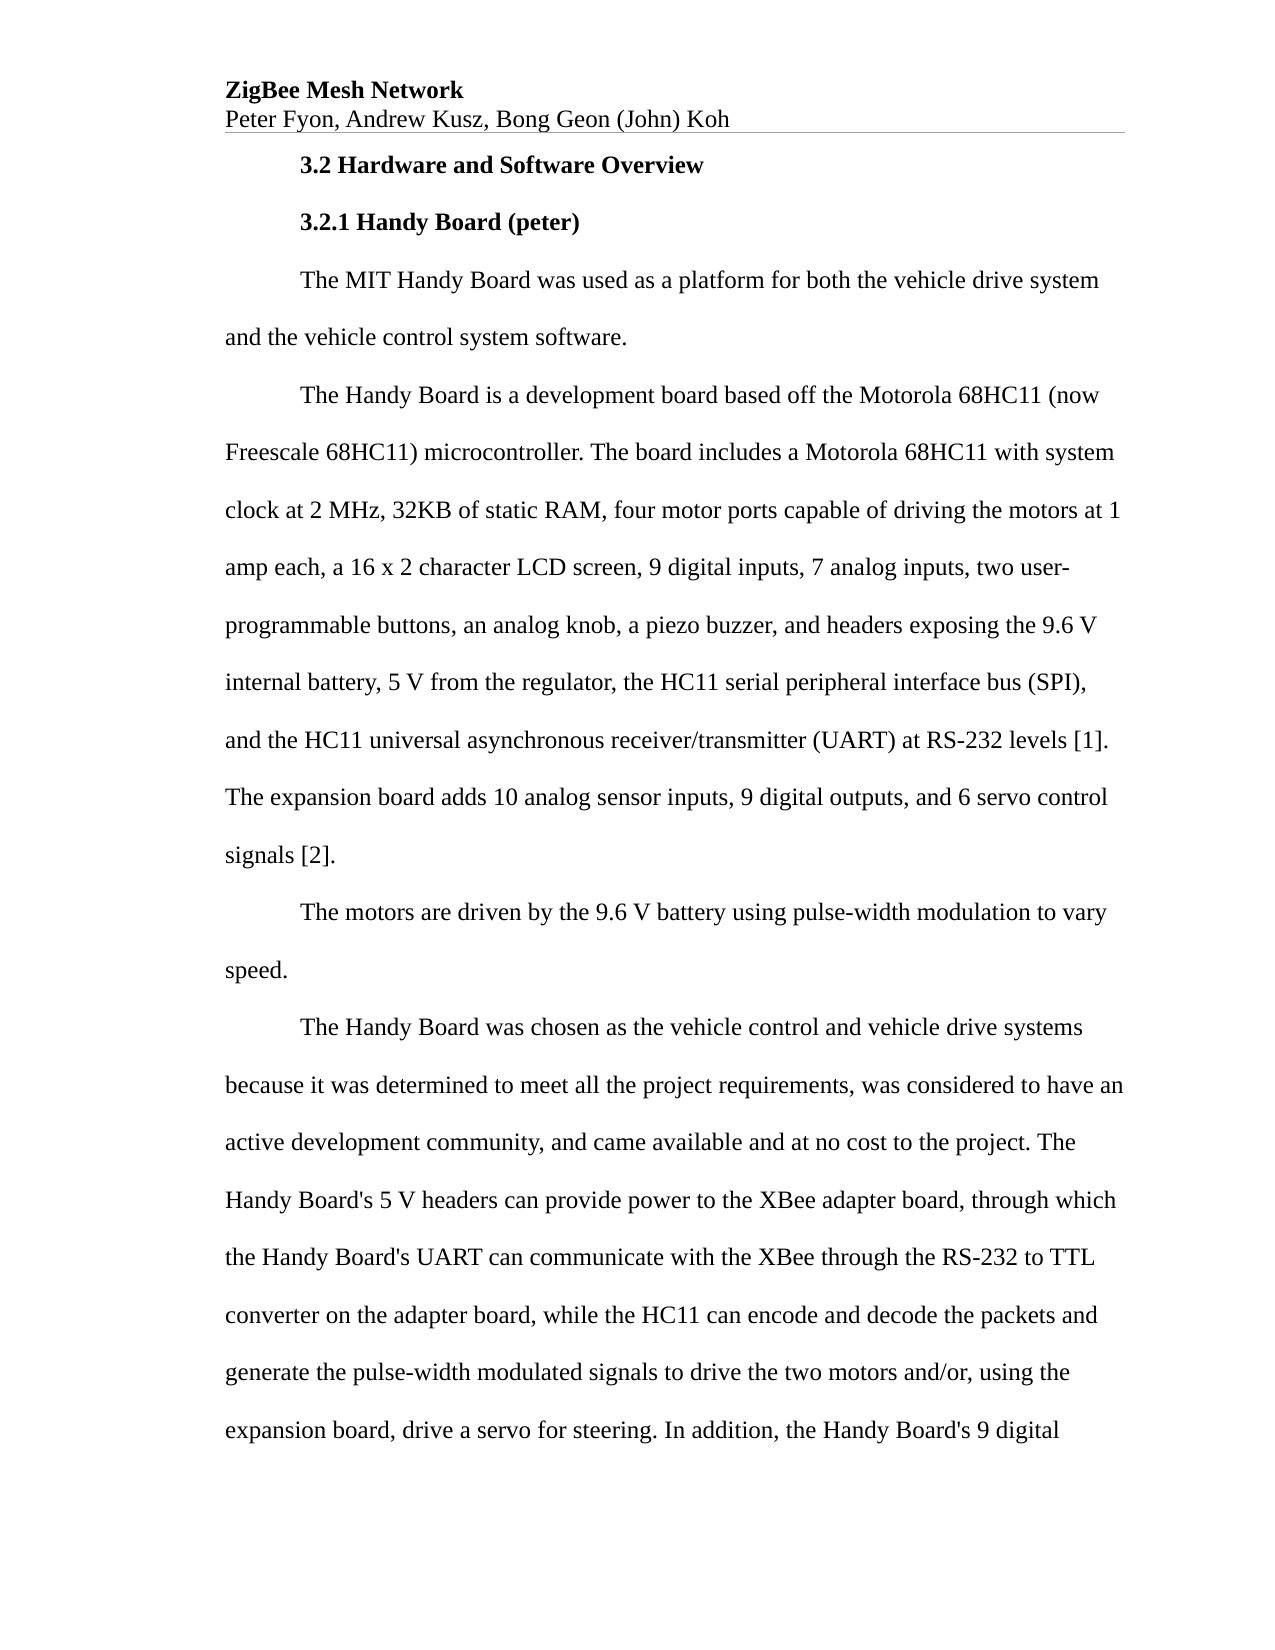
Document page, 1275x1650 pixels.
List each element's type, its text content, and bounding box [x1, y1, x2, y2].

text 3.2 Hardware and Software Overview [225, 150, 1125, 179]
text The Handy Board was chosen as the vehicle control and vehicle drive systems because it was determined to meet all the project requirements, was considered to have an active development community, and came available and at no cost to the project. The Handy Board's 5 V headers can provide power to the XBee adapter board, through which the Handy Board's UART can communicate with the XBee through the RS-232 to TTL converter on the adapter board, while the HC11 can encode and decode the packets and generate the pulse-width modulated signals to drive the two motors and/or, using the expansion board, drive a servo for steering. In addition, the Handy Board's 9 digital [225, 1012, 1125, 1444]
text The motors are driven by the 9.6 V battery using pulse-width modulation to vary speed. [225, 897, 1125, 984]
text 3.2.1 Handy Board (peter) [225, 207, 1125, 236]
text The MIT Handy Board was used as a platform for both the vehicle drive system and the vehicle control system software. [225, 265, 1125, 351]
text The Handy Board is a development board based off the Motorola 68HC11 (now Freescale 68HC11) microcontroller. The board includes a Motorola 68HC11 with system clock at 2 MHz, 32KB of static RAM, four motor ports capable of driving the motors at 1 amp each, a 16 x 2 character LCD screen, 9 digital inputs, 7 analog inputs, two user-programmable buttons, an analog knob, a piezo buzzer, and headers exposing the 9.6 V internal battery, 5 V from the regulator, the HC11 serial peripheral interface bus (SPI), and the HC11 universal asynchronous receiver/transmitter (UART) at RS-232 levels [1]. The expansion board adds 10 analog sensor inputs, 9 digital outputs, and 6 servo control signals [2]. [225, 380, 1125, 869]
